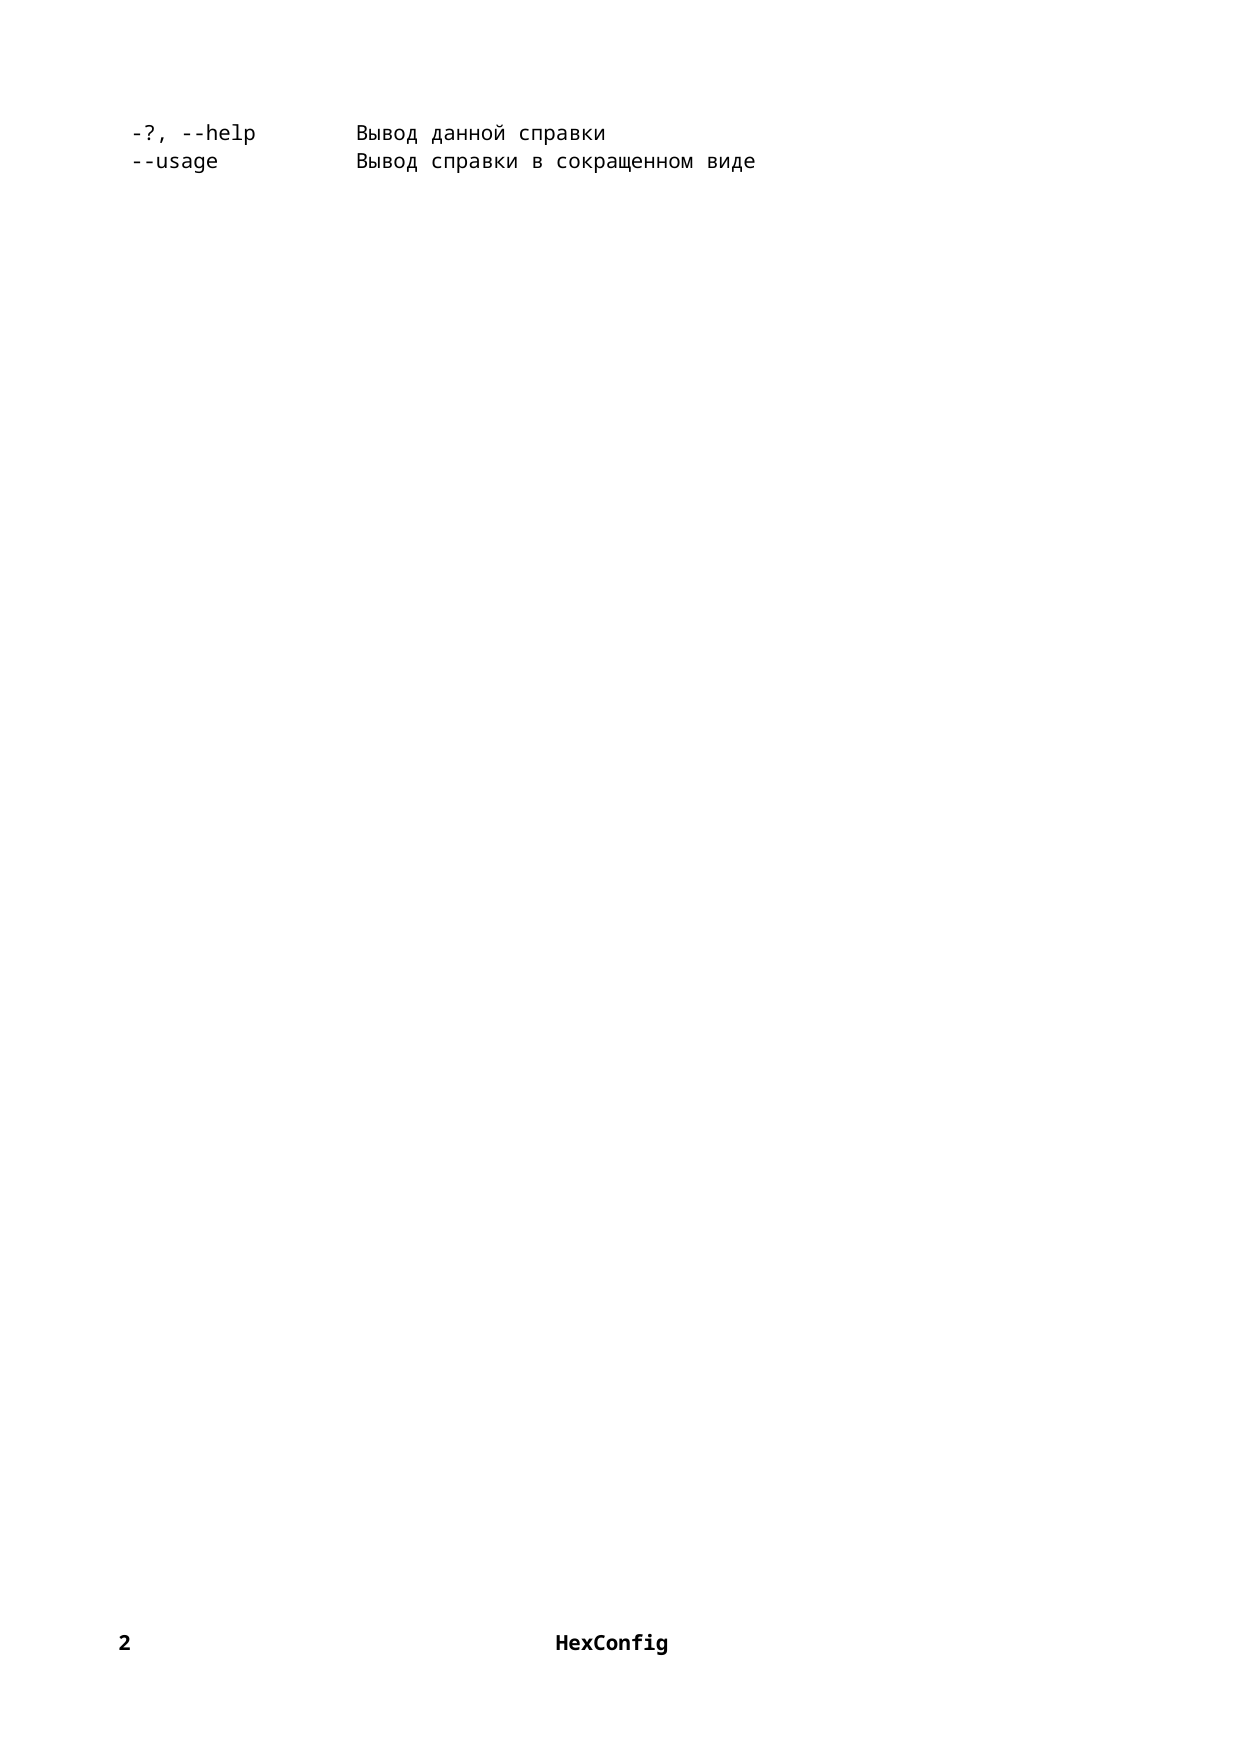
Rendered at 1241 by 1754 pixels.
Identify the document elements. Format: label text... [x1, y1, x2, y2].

text --usage Вывод справки в сокращенном виде [118, 147, 1122, 175]
text -?, --help Вывод данной справки [118, 118, 1122, 147]
